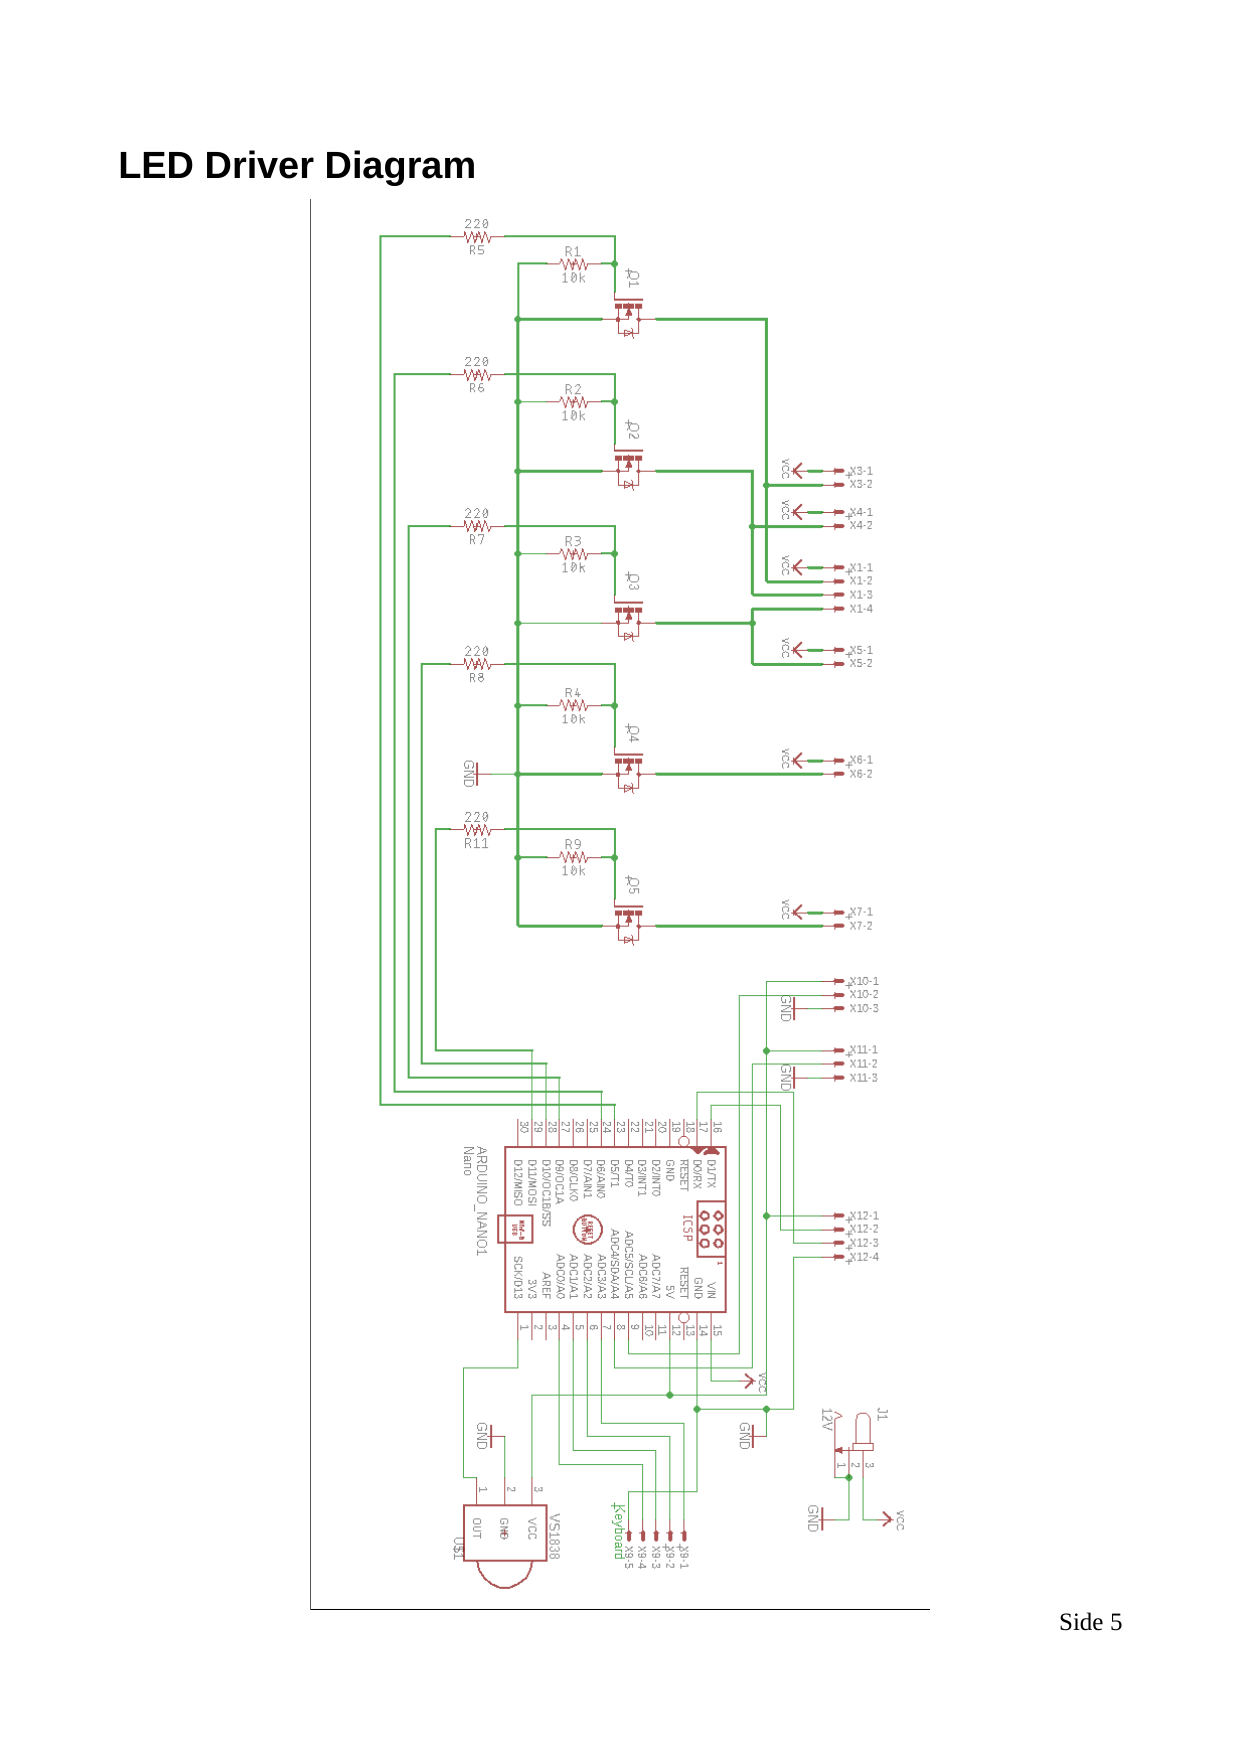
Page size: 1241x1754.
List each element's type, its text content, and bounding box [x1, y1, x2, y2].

subtitle LED Driver Diagram [118, 143, 1122, 187]
picture [310, 199, 930, 1610]
